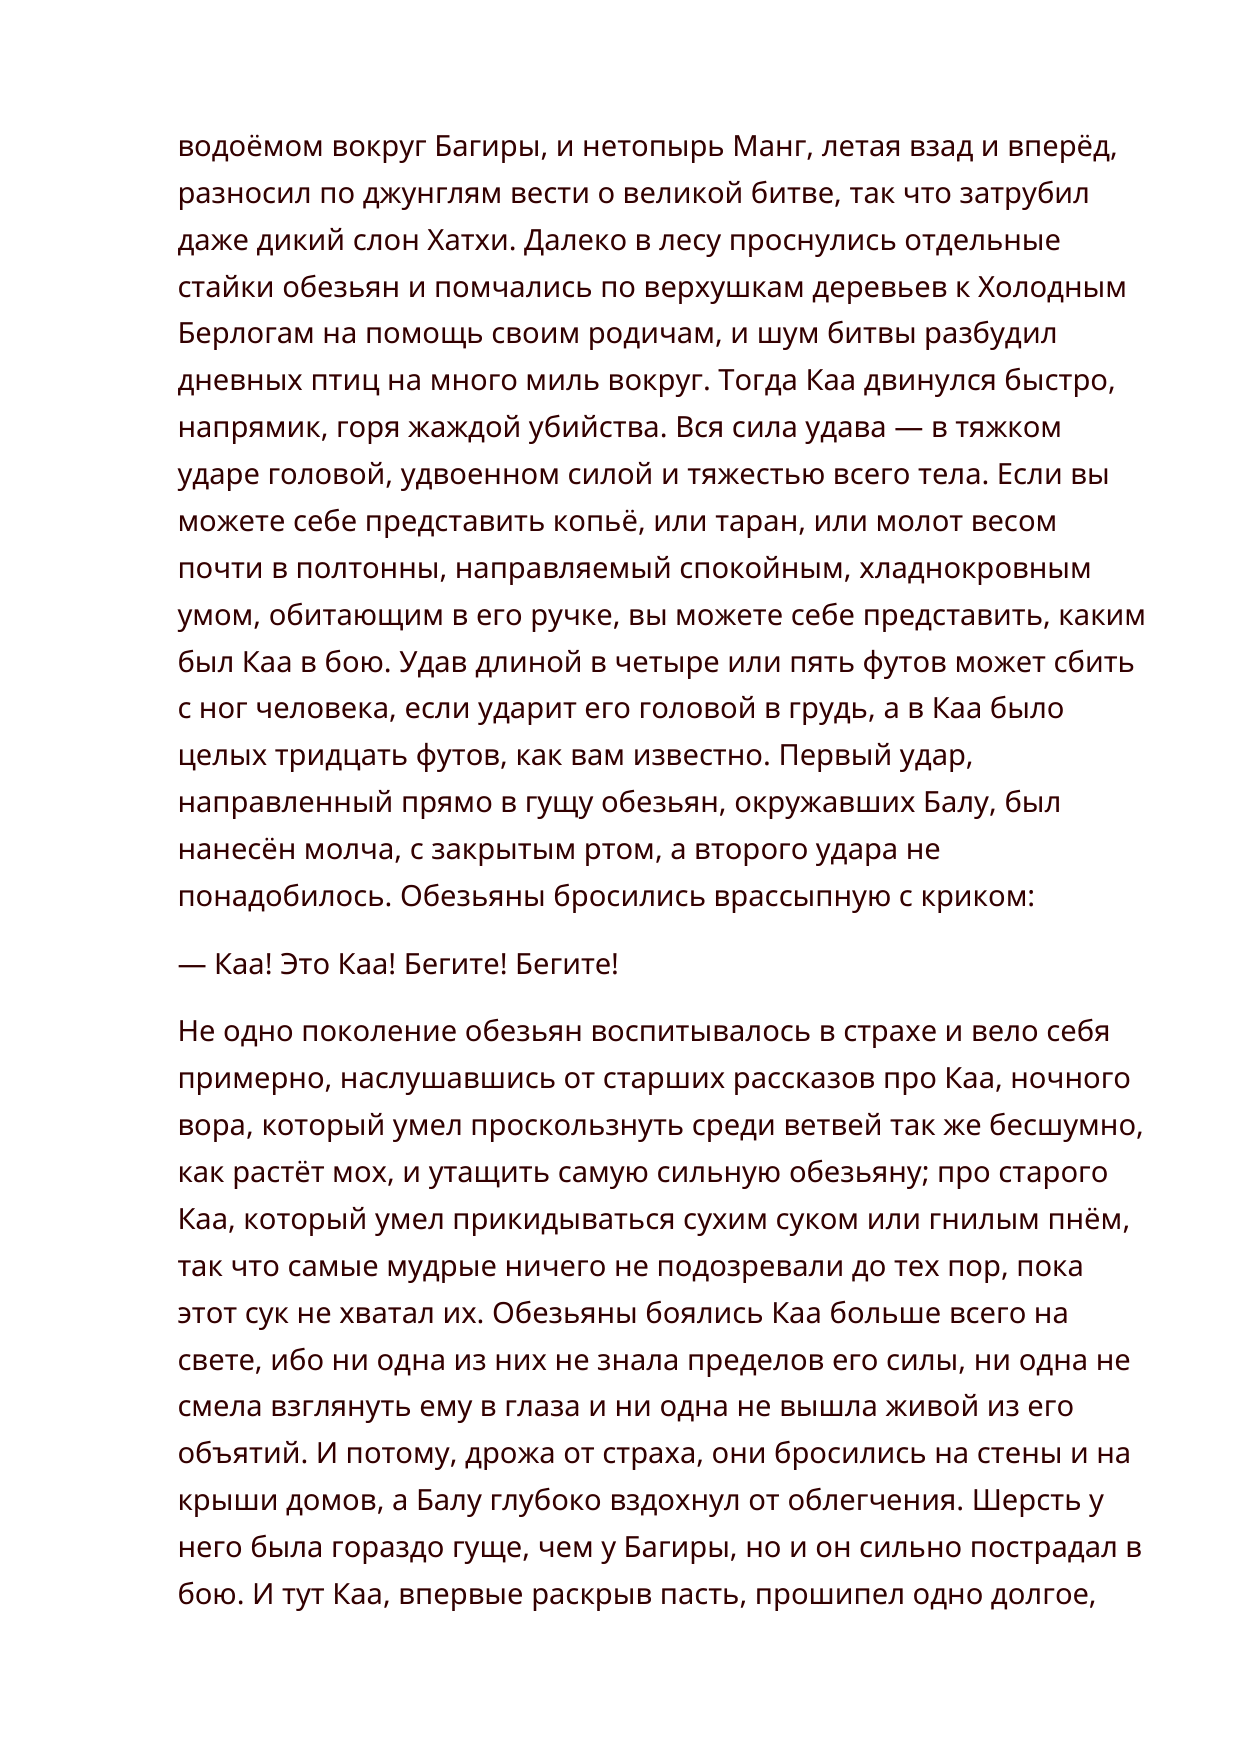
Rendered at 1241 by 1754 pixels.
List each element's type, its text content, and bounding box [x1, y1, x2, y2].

text водоёмом вокруг Багиры, и нетопырь Манг, летая взад и вперёд, разносил по джунглям вести о великой битве, так что затрубил даже дикий слон Хатхи. Далеко в лесу проснулись отдельные стайки обезьян и помчались по верхушкам деревьев к Холодным Берлогам на помощь своим родичам, и шум битвы разбудил дневных птиц на много миль вокруг. Тогда Каа двинулся быстро, напрямик, горя жаждой убийства. Вся сила удава — в тяжком ударе головой, удвоенном силой и тяжестью всего тела. Если вы можете себе представить копьё, или таран, или молот весом почти в полтонны, направляемый спокойным, хладнокровным умом, обитающим в его ручке, вы можете себе представить, каким был Каа в бою. Удав длиной в четыре или пять футов может сбить с ног человека, если ударит его головой в грудь, а в Каа было целых тридцать футов, как вам известно. Первый удар, направленный прямо в гущу обезьян, окружавших Балу, был нанесён молча, с закрытым ртом, а второго удара не понадобилось. Обезьяны бросились врассыпную с криком: [177, 118, 1152, 915]
text Не одно поколение обезьян воспитывалось в страхе и вело себя примерно, наслушавшись от старших рассказов про Каа, ночного вора, который умел проскользнуть среди ветвей так же бесшумно, как растёт мох, и утащить самую сильную обезьяну; про старого Каа, который умел прикидываться сухим суком или гнилым пнём, так что самые мудрые ничего не подозревали до тех пор, пока этот сук не хватал их. Обезьяны боялись Каа больше всего на свете, ибо ни одна из них не знала пределов его силы, ни одна не смела взглянуть ему в глаза и ни одна не вышла живой из его объятий. И потому, дрожа от страха, они бросились на стены и на крыши домов, а Балу глубоко вздохнул от облегчения. Шерсть у него была гораздо гуще, чем у Багиры, но и он сильно пострадал в бою. И тут Каа, впервые раскрыв пасть, прошипел одно долгое, [177, 1003, 1152, 1613]
text — Каа! Это Каа! Бегите! Бегите! [177, 936, 1152, 983]
